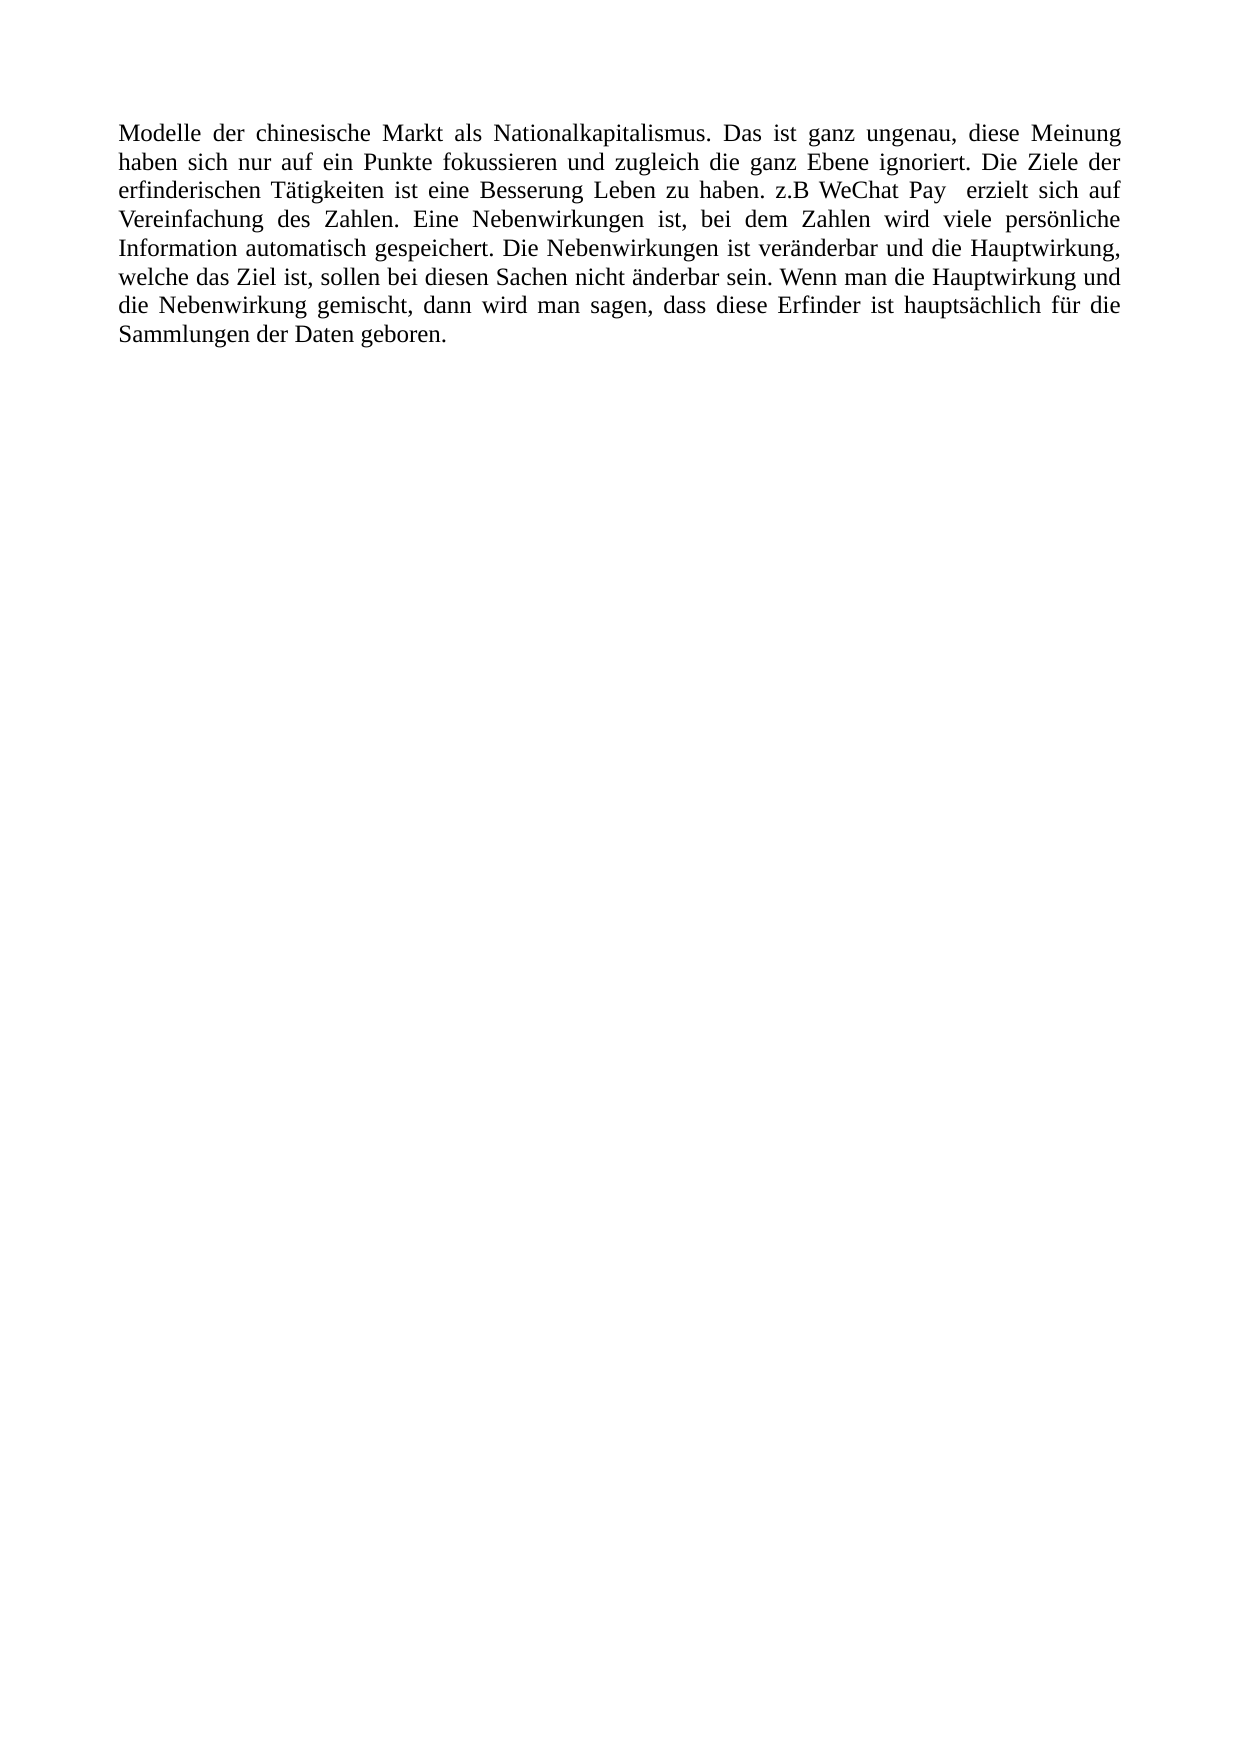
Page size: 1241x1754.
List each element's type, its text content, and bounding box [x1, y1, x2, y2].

text Modelle der chinesische Markt als Nationalkapitalismus. Das ist ganz ungenau, diese Meinung haben sich nur auf ein Punkte fokussieren und zugleich die ganz Ebene ignoriert. Die Ziele der erfinderischen Tätigkeiten ist eine Besserung Leben zu haben. z.B WeChat Pay erzielt sich auf Vereinfachung des Zahlen. Eine Nebenwirkungen ist, bei dem Zahlen wird viele persönliche Information automatisch gespeichert. Die Nebenwirkungen ist veränderbar und die Hauptwirkung, welche das Ziel ist, sollen bei diesen Sachen nicht änderbar sein. Wenn man die Hauptwirkung und die Nebenwirkung gemischt, dann wird man sagen, dass diese Erfinder ist hauptsächlich für die Sammlungen der Daten geboren. [118, 118, 1122, 348]
